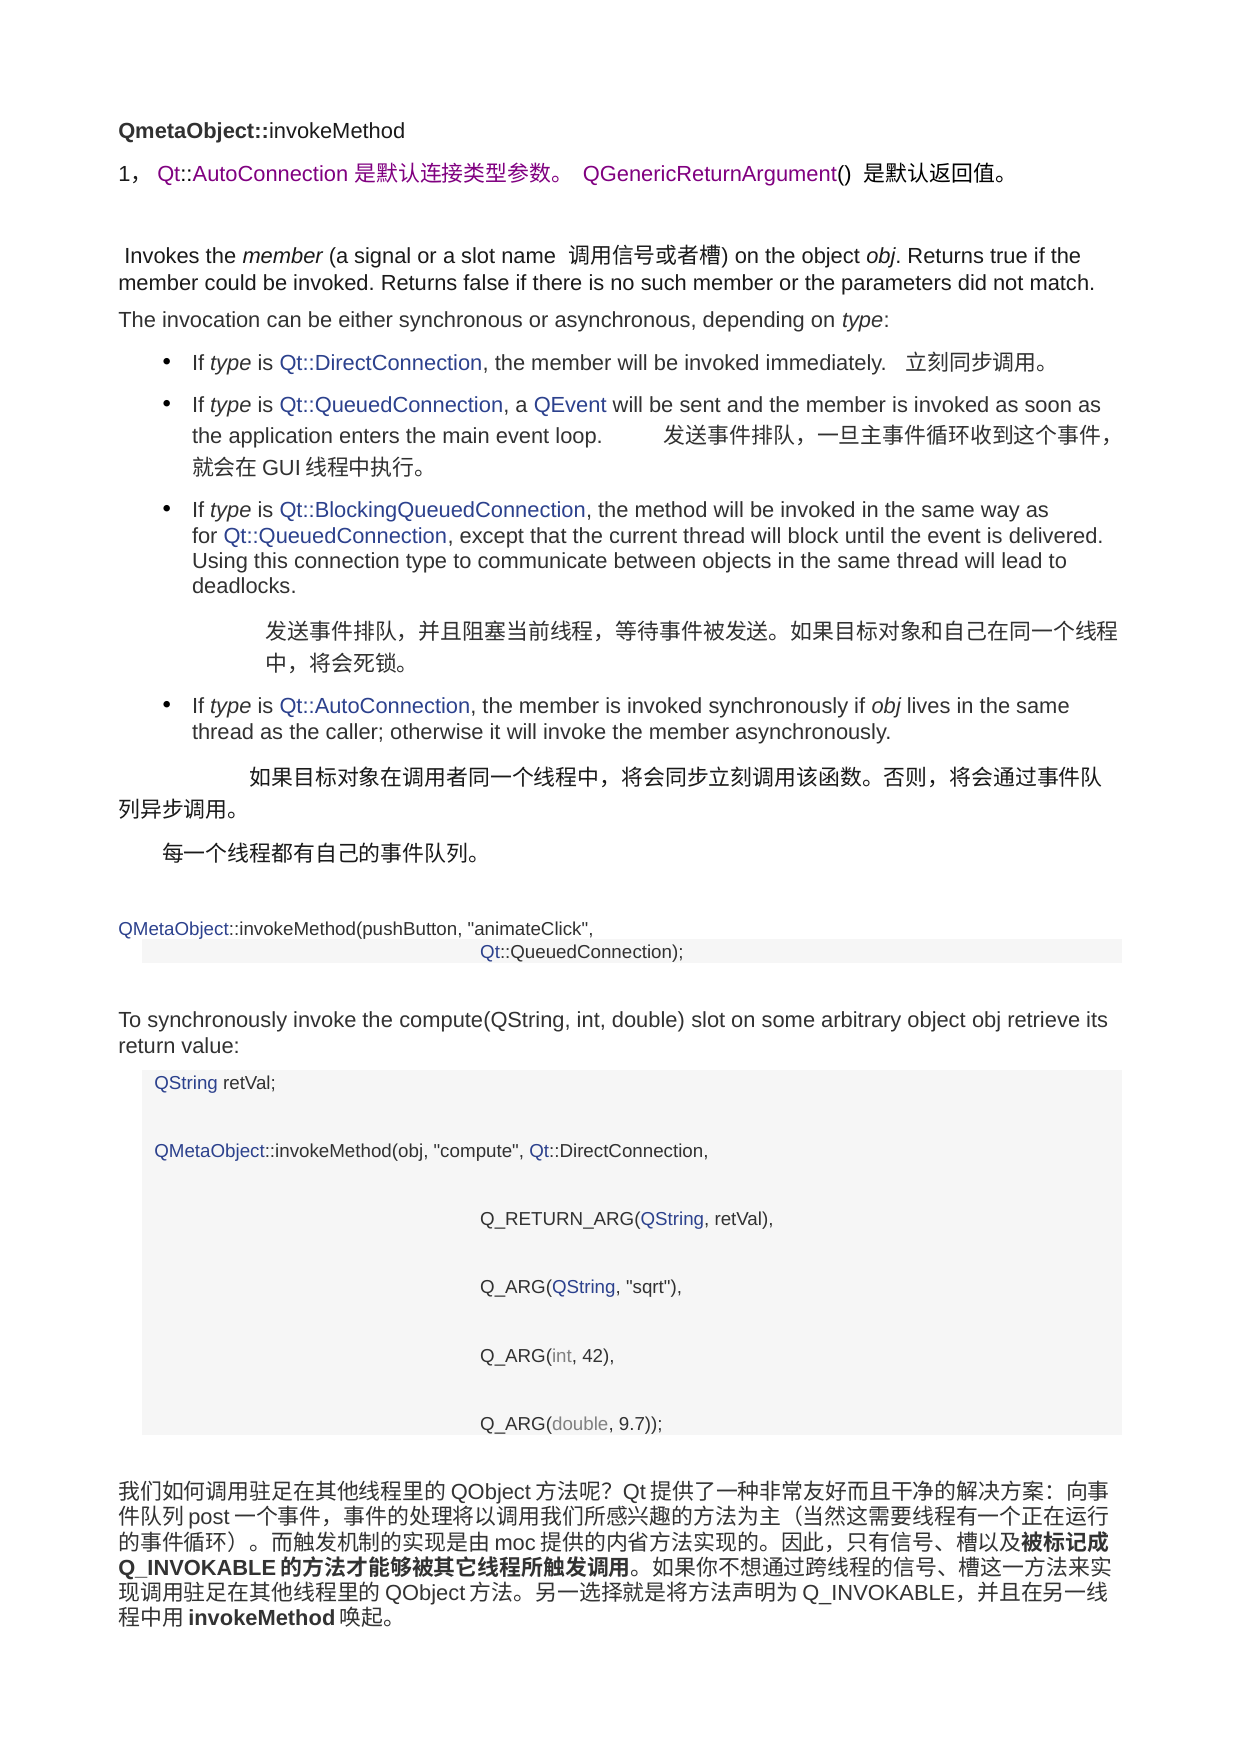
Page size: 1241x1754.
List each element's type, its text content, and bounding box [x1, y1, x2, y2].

text Q_ARG(QString, "sqrt"), [142, 1274, 1122, 1299]
text Invokes the member (a signal or a slot name 调用信号或者槽) on the object obj. Returns true if the member could be invoked. Returns false if there is no such member or the parameters did not match. [118, 238, 1122, 294]
text 我们如何调用驻足在其他线程里的QObject方法呢？Qt提供了一种非常友好而且干净的解决方案：向事件队列post一个事件，事件的处理将以调用我们所感兴趣的方法为主（当然这需要线程有一个正在运行的事件循环）。而触发机制的实现是由moc提供的内省方法实现的。因此，只有信号、槽以及被标记成Q_INVOKABLE的方法才能够被其它线程所触发调用。如果你不想通过跨线程的信号、槽这一方法来实现调用驻足在其他线程里的QObject方法。另一选择就是将方法声明为Q_INVOKABLE，并且在另一线程中用invokeMethod唤起。 [118, 1479, 1122, 1630]
subtitle QmetaObject::invokeMethod [118, 118, 1122, 143]
list If type is Qt::AutoConnection, the member is invoked synchronously if obj lives in the same thread as the caller; otherwise it will invoke the member asynchronously. [162, 693, 1122, 744]
text QString retVal; [142, 1070, 1122, 1094]
text 如果目标对象在调用者同一个线程中，将会同步立刻调用该函数。否则，将会通过事件队列异步调用。 [118, 760, 1122, 823]
text QMetaObject::invokeMethod(obj, "compute", Qt::DirectConnection, [142, 1138, 1122, 1163]
text 每一个线程都有自己的事件队列。 [118, 836, 1122, 867]
list If type is Qt::QueuedConnection, a QEvent will be sent and the member is invoked as soon as the application enters the main event loop. 发送事件排队，一旦主事件循环收到这个事件，就会在GUI线程中执行。 [162, 392, 1122, 481]
text Q_RETURN_ARG(QString, retVal), [142, 1206, 1122, 1231]
text 1， Qt::AutoConnection 是默认连接类型参数。 QGenericReturnArgument() 是默认返回值。 [118, 156, 1122, 187]
text Qt::QueuedConnection); [142, 939, 1122, 963]
list 发送事件排队，并且阻塞当前线程，等待事件被发送。如果目标对象和自己在同一个线程中，将会死锁。 [236, 614, 1122, 677]
list If type is Qt::BlockingQueuedConnection, the method will be invoked in the same way as for Qt::QueuedConnection, except that the current thread will block until the event is delivered. Using this connection type to communicate between objects in the same thread will lead to deadlocks. [162, 497, 1122, 598]
text To synchronously invoke the compute(QString, int, double) slot on some arbitrary object obj retrieve its return value: [118, 1007, 1122, 1058]
text QMetaObject::invokeMethod(pushButton, "animateClick", [118, 918, 1122, 939]
text The invocation can be either synchronous or asynchronous, depending on type: [118, 307, 1122, 332]
text Q_ARG(double, 9.7)); [142, 1411, 1122, 1435]
text Q_ARG(int, 42), [142, 1343, 1122, 1367]
list If type is Qt::DirectConnection, the member will be invoked immediately. 立刻同步调用。 [162, 345, 1122, 376]
